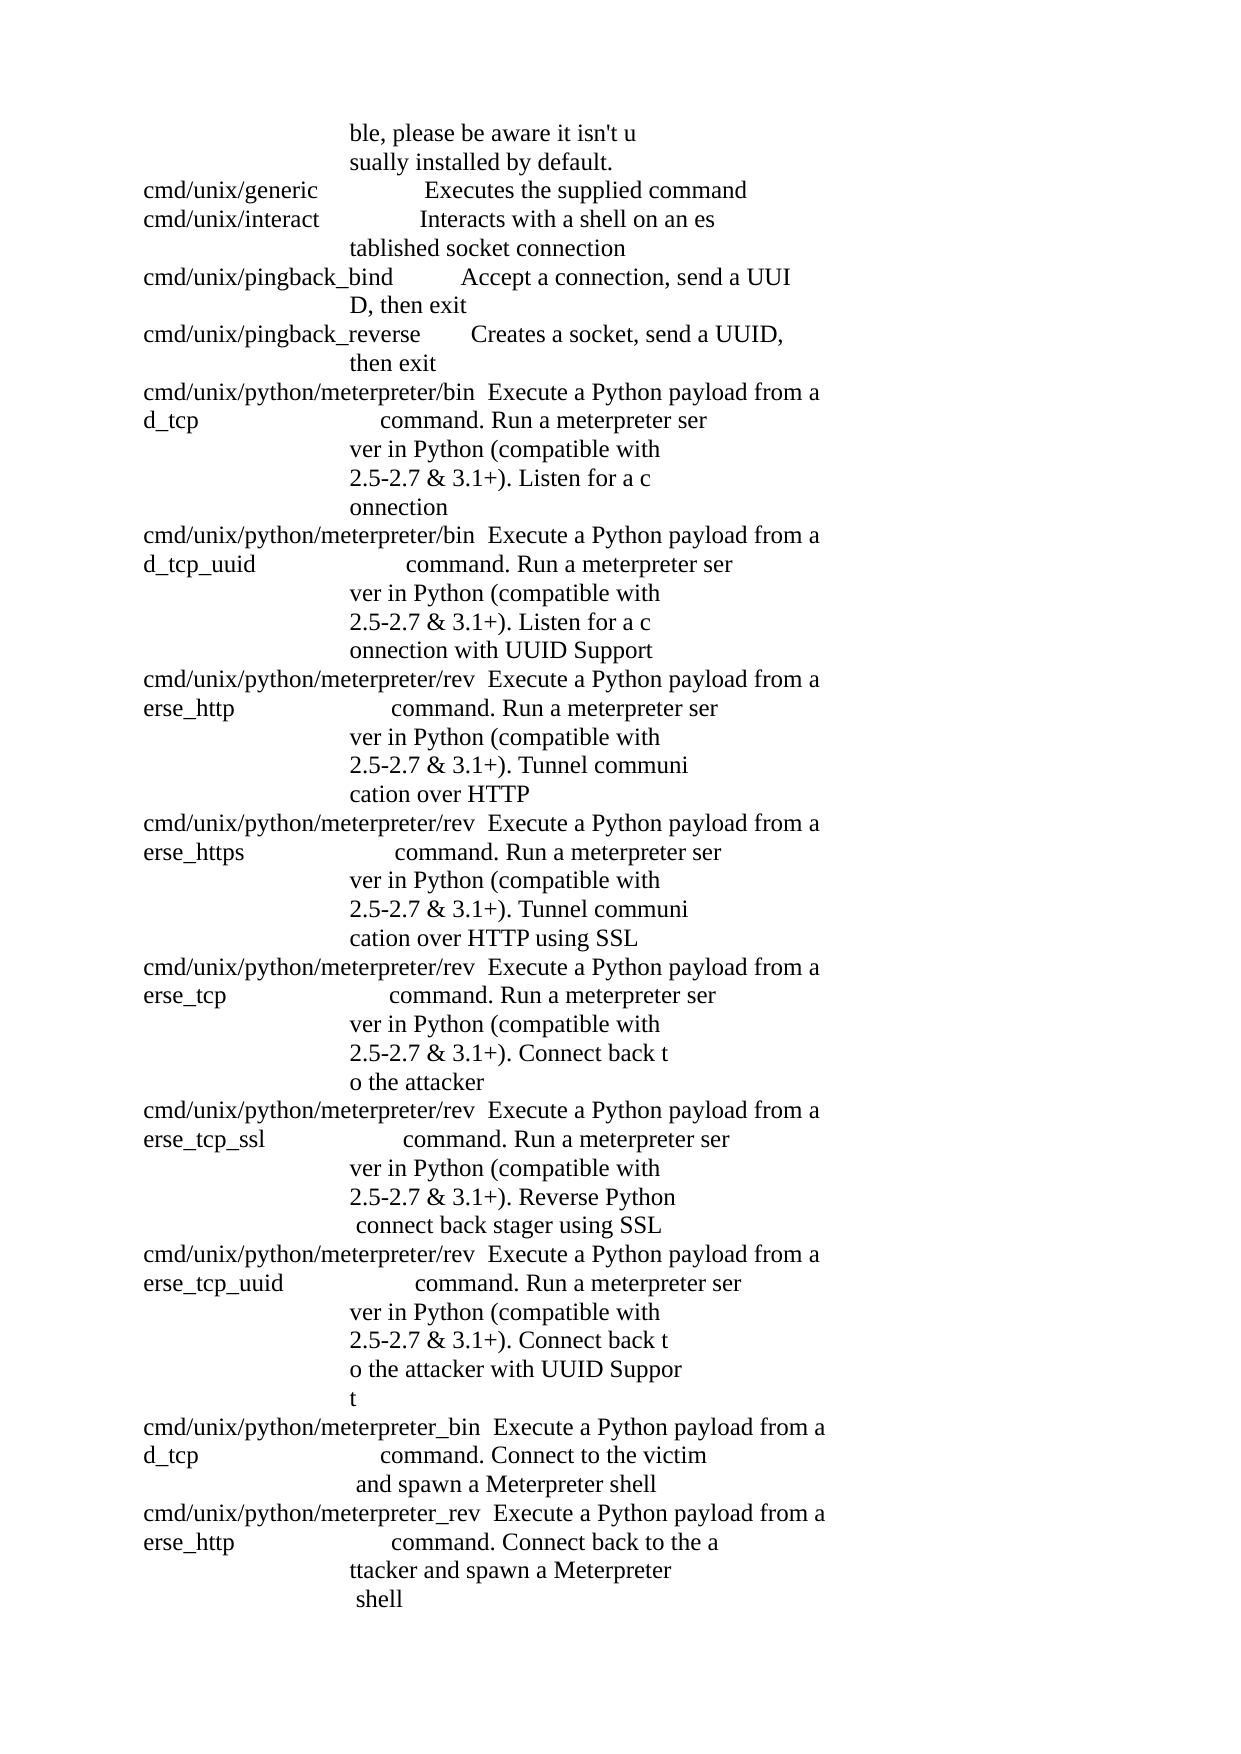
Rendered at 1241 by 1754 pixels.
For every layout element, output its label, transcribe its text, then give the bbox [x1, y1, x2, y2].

text cmd/unix/python/meterpreter/bin Execute a Python payload from a [118, 521, 1122, 549]
text o the attacker with UUID Suppor [118, 1354, 1122, 1383]
text ble, please be aware it isn't u [118, 118, 1122, 147]
text cmd/unix/python/meterpreter/rev Execute a Python payload from a [118, 664, 1122, 693]
text erse_https command. Run a meterpreter ser [118, 837, 1122, 866]
text o the attacker [118, 1067, 1122, 1096]
text cmd/unix/python/meterpreter/bin Execute a Python payload from a [118, 377, 1122, 406]
text ver in Python (compatible with [118, 1153, 1122, 1182]
text d_tcp command. Run a meterpreter ser [118, 406, 1122, 434]
text cmd/unix/python/meterpreter/rev Execute a Python payload from a [118, 1239, 1122, 1268]
text 2.5-2.7 & 3.1+). Listen for a c [118, 607, 1122, 636]
text ver in Python (compatible with [118, 722, 1122, 751]
text ver in Python (compatible with [118, 1009, 1122, 1038]
text ver in Python (compatible with [118, 578, 1122, 607]
text erse_http command. Connect back to the a [118, 1527, 1122, 1556]
text shell [118, 1584, 1122, 1613]
text 2.5-2.7 & 3.1+). Reverse Python [118, 1182, 1122, 1211]
text 2.5-2.7 & 3.1+). Connect back t [118, 1326, 1122, 1354]
text ver in Python (compatible with [118, 1297, 1122, 1326]
text erse_http command. Run a meterpreter ser [118, 693, 1122, 722]
text cmd/unix/generic Executes the supplied command [118, 176, 1122, 204]
text and spawn a Meterpreter shell [118, 1469, 1122, 1498]
text d_tcp command. Connect to the victim [118, 1441, 1122, 1469]
text erse_tcp_uuid command. Run a meterpreter ser [118, 1268, 1122, 1297]
text cmd/unix/python/meterpreter/rev Execute a Python payload from a [118, 808, 1122, 837]
text erse_tcp_ssl command. Run a meterpreter ser [118, 1124, 1122, 1153]
text onnection with UUID Support [118, 636, 1122, 664]
text 2.5-2.7 & 3.1+). Tunnel communi [118, 751, 1122, 779]
text cmd/unix/python/meterpreter/rev Execute a Python payload from a [118, 1096, 1122, 1124]
text d_tcp_uuid command. Run a meterpreter ser [118, 549, 1122, 578]
text cmd/unix/interact Interacts with a shell on an es [118, 204, 1122, 233]
text cmd/unix/python/meterpreter_bin Execute a Python payload from a [118, 1412, 1122, 1441]
text 2.5-2.7 & 3.1+). Listen for a c [118, 463, 1122, 492]
text 2.5-2.7 & 3.1+). Tunnel communi [118, 894, 1122, 923]
text cmd/unix/python/meterpreter/rev Execute a Python payload from a [118, 952, 1122, 981]
text cation over HTTP [118, 779, 1122, 808]
text sually installed by default. [118, 147, 1122, 176]
text cation over HTTP using SSL [118, 923, 1122, 952]
text 2.5-2.7 & 3.1+). Connect back t [118, 1038, 1122, 1067]
text then exit [118, 348, 1122, 377]
text erse_tcp command. Run a meterpreter ser [118, 981, 1122, 1009]
text cmd/unix/pingback_reverse Creates a socket, send a UUID, [118, 319, 1122, 348]
text ttacker and spawn a Meterpreter [118, 1556, 1122, 1584]
text ver in Python (compatible with [118, 434, 1122, 463]
text cmd/unix/pingback_bind Accept a connection, send a UUI [118, 262, 1122, 291]
text tablished socket connection [118, 233, 1122, 262]
text ver in Python (compatible with [118, 866, 1122, 894]
text D, then exit [118, 291, 1122, 319]
text connect back stager using SSL [118, 1211, 1122, 1239]
text t [118, 1383, 1122, 1412]
text onnection [118, 492, 1122, 521]
text cmd/unix/python/meterpreter_rev Execute a Python payload from a [118, 1498, 1122, 1527]
